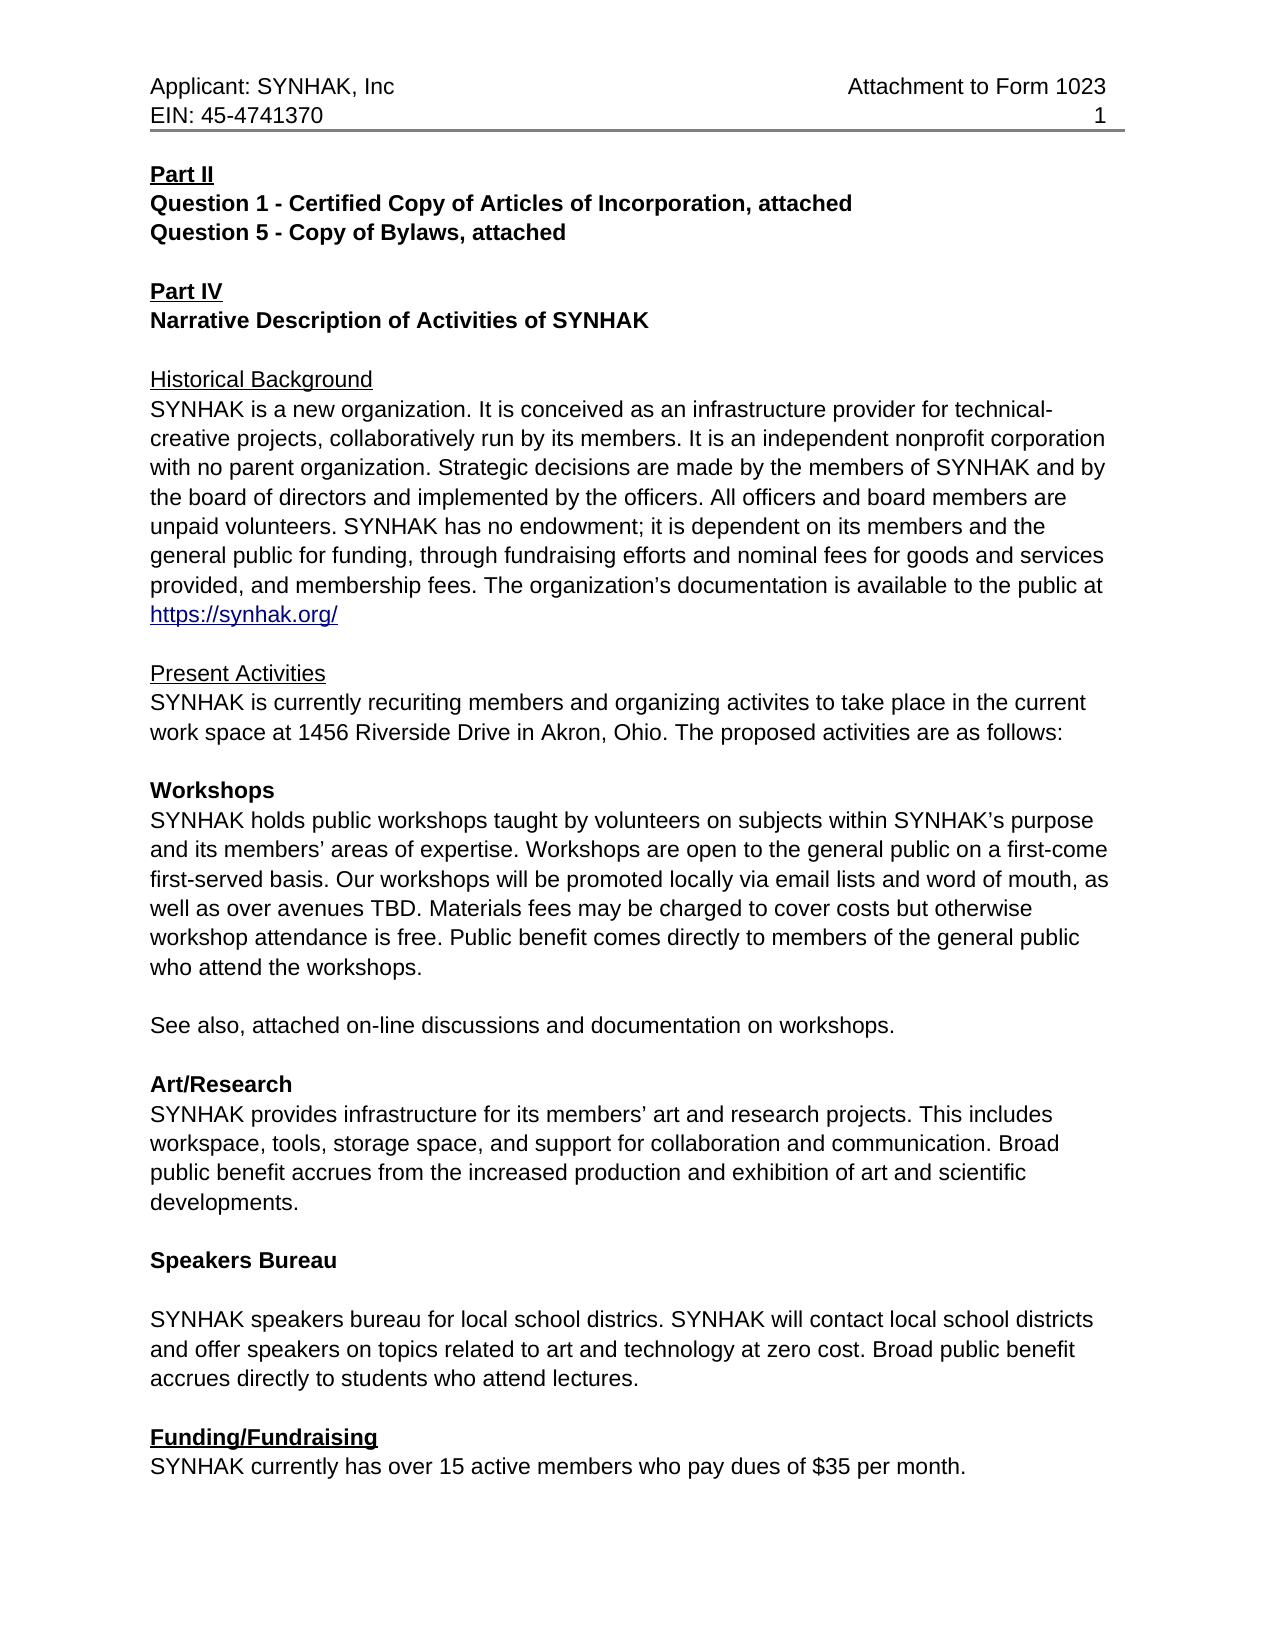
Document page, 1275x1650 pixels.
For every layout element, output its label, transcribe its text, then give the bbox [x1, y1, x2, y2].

text Part IV [150, 279, 1125, 304]
text SYNHAK speakers bureau for local school districs. SYNHAK will contact local school districts and offer speakers on topics related to art and technology at zero cost. Broad public benefit accrues directly to students who attend lectures. [150, 1307, 1125, 1391]
text Question 5 - Copy of Bylaws, attached [150, 220, 1125, 246]
text Part II [150, 161, 1125, 187]
text SYNHAK is a new organization. It is conceived as an infrastructure provider for technical-creative projects, collaboratively run by its members. It is an independent nonprofit corporation with no parent organization. Strategic decisions are made by the members of SYNHAK and by the board of directors and implemented by the officers. All officers and board members are unpaid volunteers. SYNHAK has no endowment; it is dependent on its members and the general public for funding, through fundraising efforts and nominal fees for goods and services provided, and membership fees. The organization’s documentation is available to the public at https://synhak.org/ [150, 396, 1125, 627]
text Art/Research [150, 1072, 1125, 1097]
text Question 1 - Certified Copy of Articles of Incorporation, attached [150, 191, 1125, 216]
text Speakers Bureau [150, 1248, 1125, 1274]
text Workshops [150, 778, 1125, 804]
text Narrative Description of Activities of SYNHAK [150, 308, 1125, 334]
text Historical Background [150, 367, 1125, 392]
text Funding/Fundraising [150, 1424, 1125, 1450]
text Present Activities [150, 661, 1125, 686]
text SYNHAK holds public workshops taught by volunteers on subjects within SYNHAK’s purpose and its members’ areas of expertise. Workshops are open to the general public on a first-come first-served basis. Our workshops will be promoted locally via email lists and word of mouth, as well as over avenues TBD. Materials fees may be charged to cover costs but otherwise workshop attendance is free. Public benefit comes directly to members of the general public who attend the workshops. [150, 807, 1125, 980]
text SYNHAK currently has over 15 active members who pay dues of $35 per month. [150, 1454, 1125, 1479]
text SYNHAK is currently recuriting members and organizing activites to take place in the current work space at 1456 Riverside Drive in Akron, Ohio. The proposed activities are as follows: [150, 690, 1125, 745]
text SYNHAK provides infrastructure for its members’ art and research projects. This includes workspace, tools, storage space, and support for collaboration and communication. Broad public benefit accrues from the increased production and exhibition of art and scientific developments. [150, 1101, 1125, 1215]
text See also, attached on-line discussions and documentation on workshops. [150, 1013, 1125, 1039]
